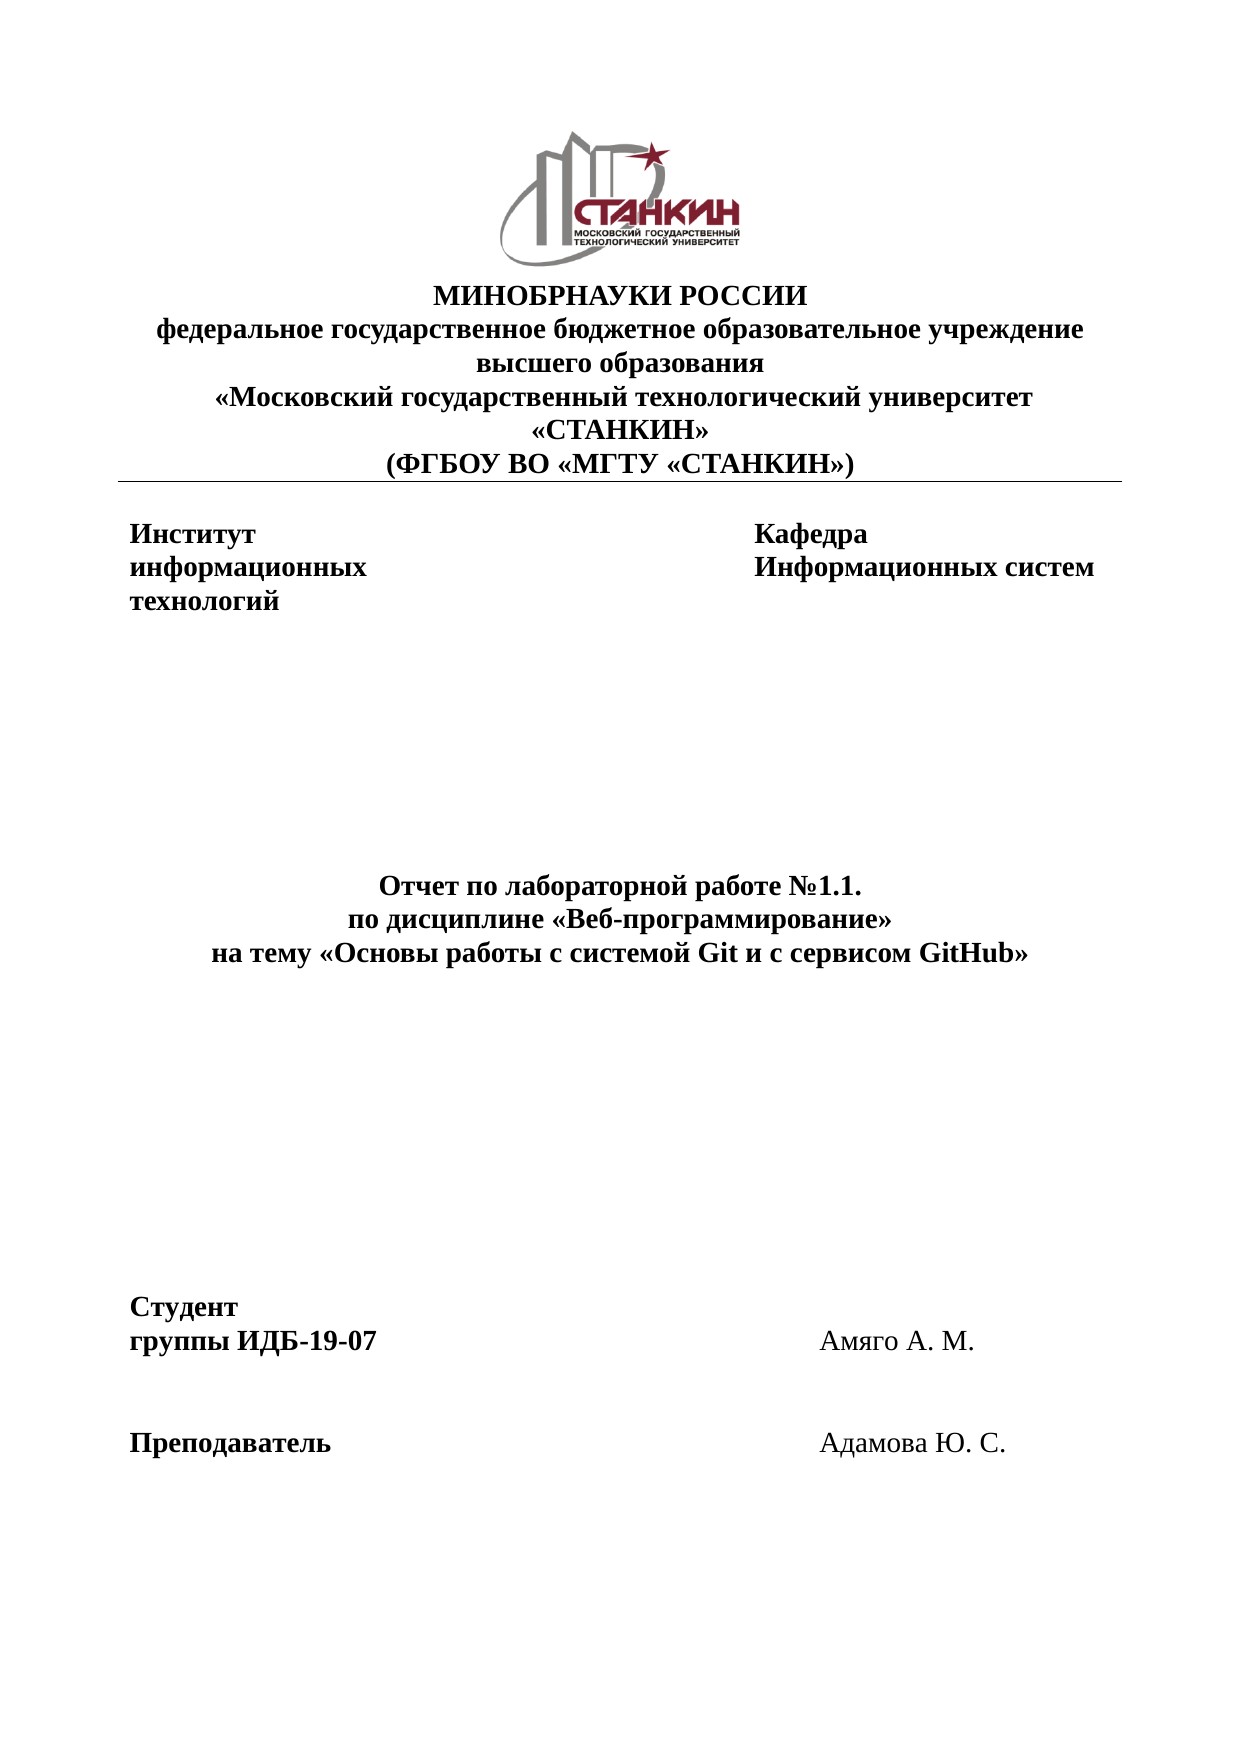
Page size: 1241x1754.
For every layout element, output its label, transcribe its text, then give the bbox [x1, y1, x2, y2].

table_header Студент группы ИДБ-19-07 [118, 1289, 808, 1390]
text Отчет по лабораторной работе №1.1. [118, 868, 1122, 901]
table_header Кафедра Информационных систем [617, 516, 1115, 617]
text по дисциплине «Веб-программирование» [118, 901, 1122, 935]
text на тему «Основы работы с системой Git и с сервисом GitHub» [118, 935, 1122, 968]
table_header Амяго А. М. [808, 1289, 1122, 1390]
table_cell Преподаватель [118, 1426, 808, 1493]
text МИНОБРНАУКИ РОССИИ [118, 278, 1122, 312]
table_cell [118, 1390, 808, 1426]
table_cell Адамова Ю. С. [808, 1426, 1122, 1493]
table_cell [808, 1390, 1122, 1426]
text высшего образования [118, 345, 1122, 379]
text «Московский государственный технологический университет «СТАНКИН» [118, 379, 1122, 446]
table_header Институт информационных технологий [118, 516, 617, 617]
text федеральное государственное бюджетное образовательное учреждение [118, 312, 1122, 345]
text (ФГБОУ ВО «МГТУ «СТАНКИН») [118, 446, 1122, 481]
